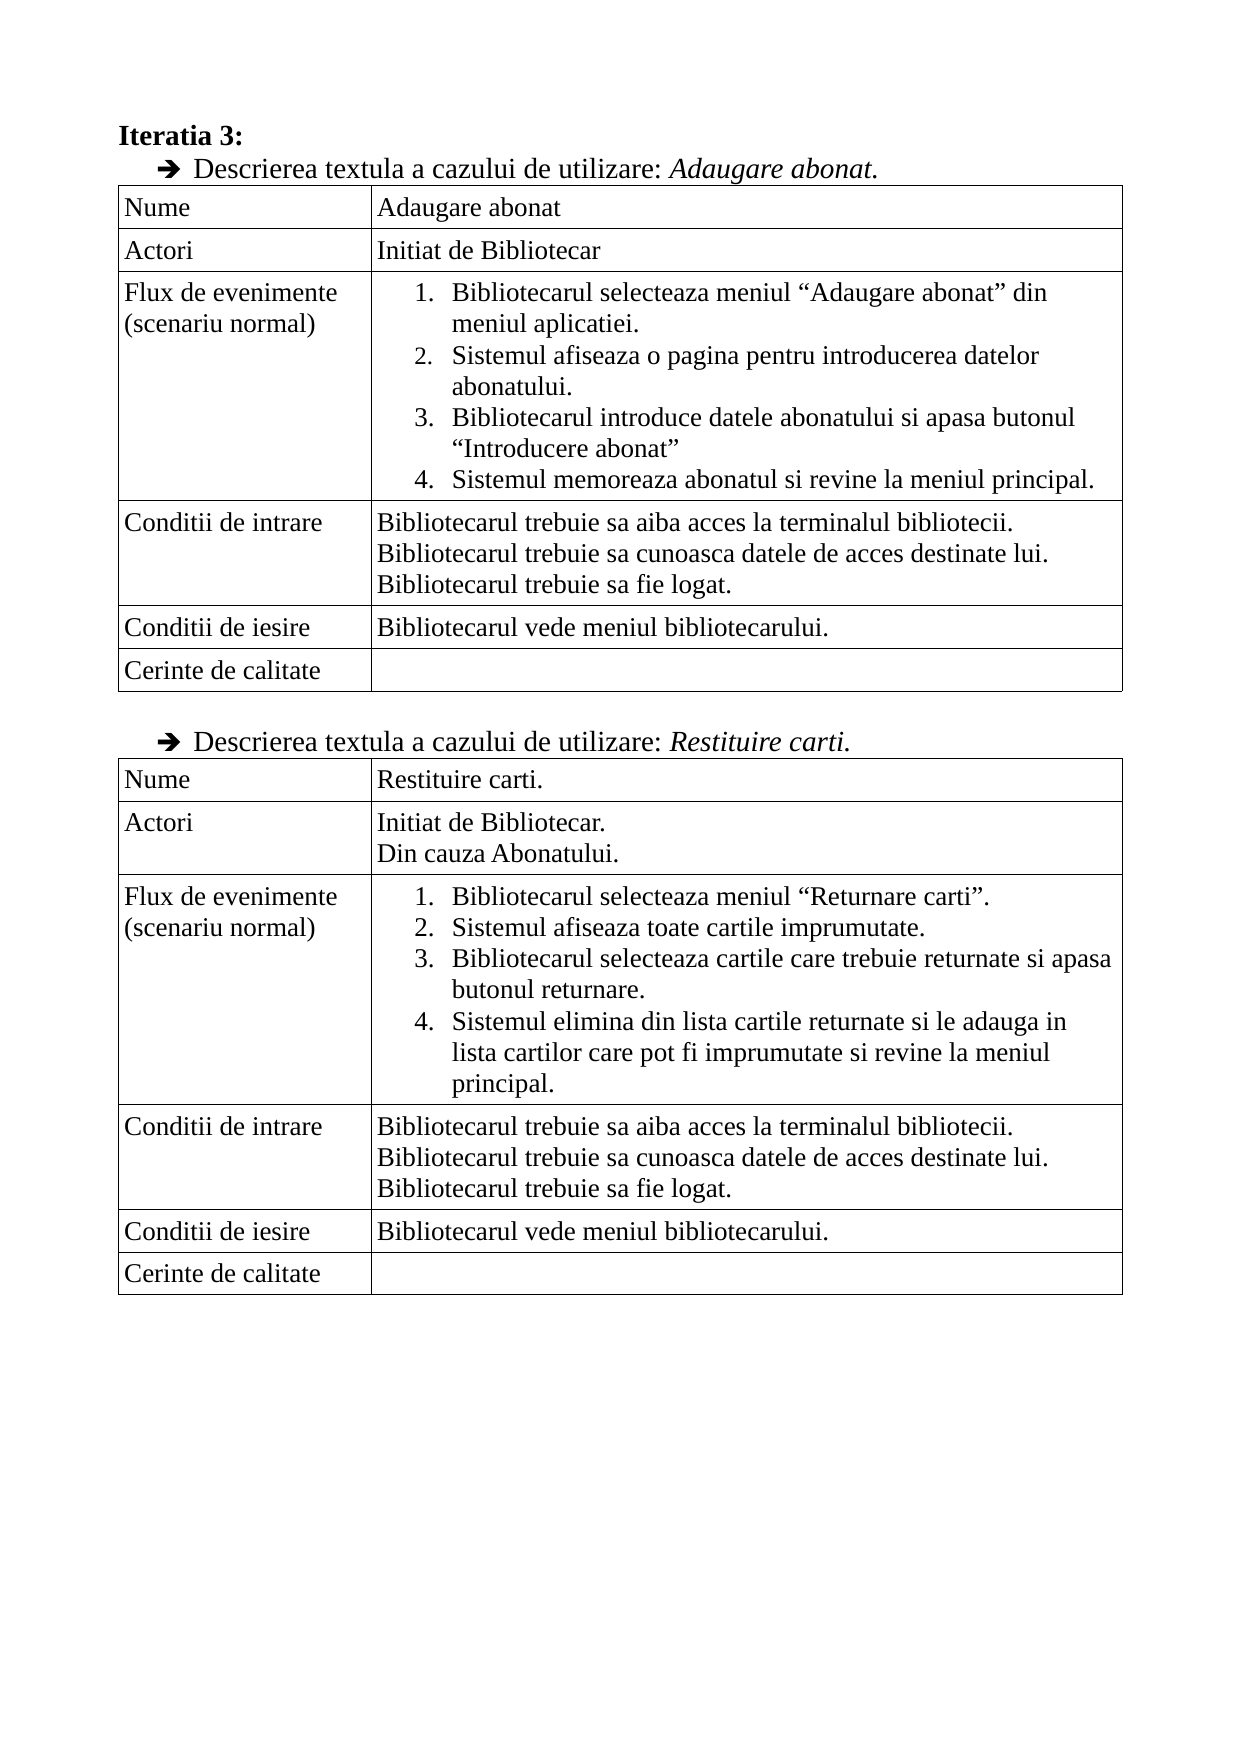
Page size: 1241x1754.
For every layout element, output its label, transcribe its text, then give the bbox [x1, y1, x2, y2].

table_cell Bibliotecarul vede meniul bibliotecarului. [372, 606, 1122, 648]
table_cell Bibliotecarul vede meniul bibliotecarului. [372, 1210, 1122, 1252]
table_header Restituire carti. [372, 759, 1122, 801]
table_cell Conditii de intrare [119, 501, 371, 605]
list Descrierea textula a cazului de utilizare: Restituire carti. [156, 724, 1122, 758]
table_cell Actori [119, 229, 371, 271]
table_cell Flux de evenimente (scenariu normal) [119, 875, 371, 1104]
table_cell Bibliotecarul trebuie sa aiba acces la terminalul bibliotecii. Bibliotecarul trebuie sa cunoasca datele de acces destinate lui. Bibliotecarul trebuie sa fie logat. [372, 1105, 1122, 1209]
table_cell Conditii de iesire [119, 1210, 371, 1252]
table_cell Actori [119, 802, 371, 874]
table_cell Bibliotecarul selecteaza meniul “Returnare carti”. Sistemul afiseaza toate cartile imprumutate. Bibliotecarul selecteaza cartile care trebuie returnate si apasa butonul returnare. Sistemul elimina din lista cartile returnate si le adauga in lista cartilor care pot fi imprumutate si revine la meniul principal. [372, 875, 1122, 1104]
text Iteratia 3: [118, 118, 1122, 152]
table_cell Bibliotecarul selecteaza meniul “Adaugare abonat” din meniul aplicatiei. Sistemul afiseaza o pagina pentru introducerea datelor abonatului. Bibliotecarul introduce datele abonatului si apasa butonul “Introducere abonat” Sistemul memoreaza abonatul si revine la meniul principal. [372, 272, 1122, 500]
table_cell Conditii de intrare [119, 1105, 371, 1209]
table_cell [372, 1253, 1122, 1294]
table_cell Cerinte de calitate [119, 649, 371, 691]
table_cell Flux de evenimente (scenariu normal) [119, 272, 371, 500]
table_cell [372, 649, 1122, 691]
list Descrierea textula a cazului de utilizare: Adaugare abonat. [156, 152, 1122, 185]
table_cell Initiat de Bibliotecar [372, 229, 1122, 271]
table_cell Conditii de iesire [119, 606, 371, 648]
table_cell Bibliotecarul trebuie sa aiba acces la terminalul bibliotecii. Bibliotecarul trebuie sa cunoasca datele de acces destinate lui. Bibliotecarul trebuie sa fie logat. [372, 501, 1122, 605]
table_cell Initiat de Bibliotecar. Din cauza Abonatului. [372, 802, 1122, 874]
table_header Adaugare abonat [372, 186, 1122, 228]
table_cell Cerinte de calitate [119, 1253, 371, 1294]
table_header Nume [119, 186, 371, 228]
table_header Nume [119, 759, 371, 801]
